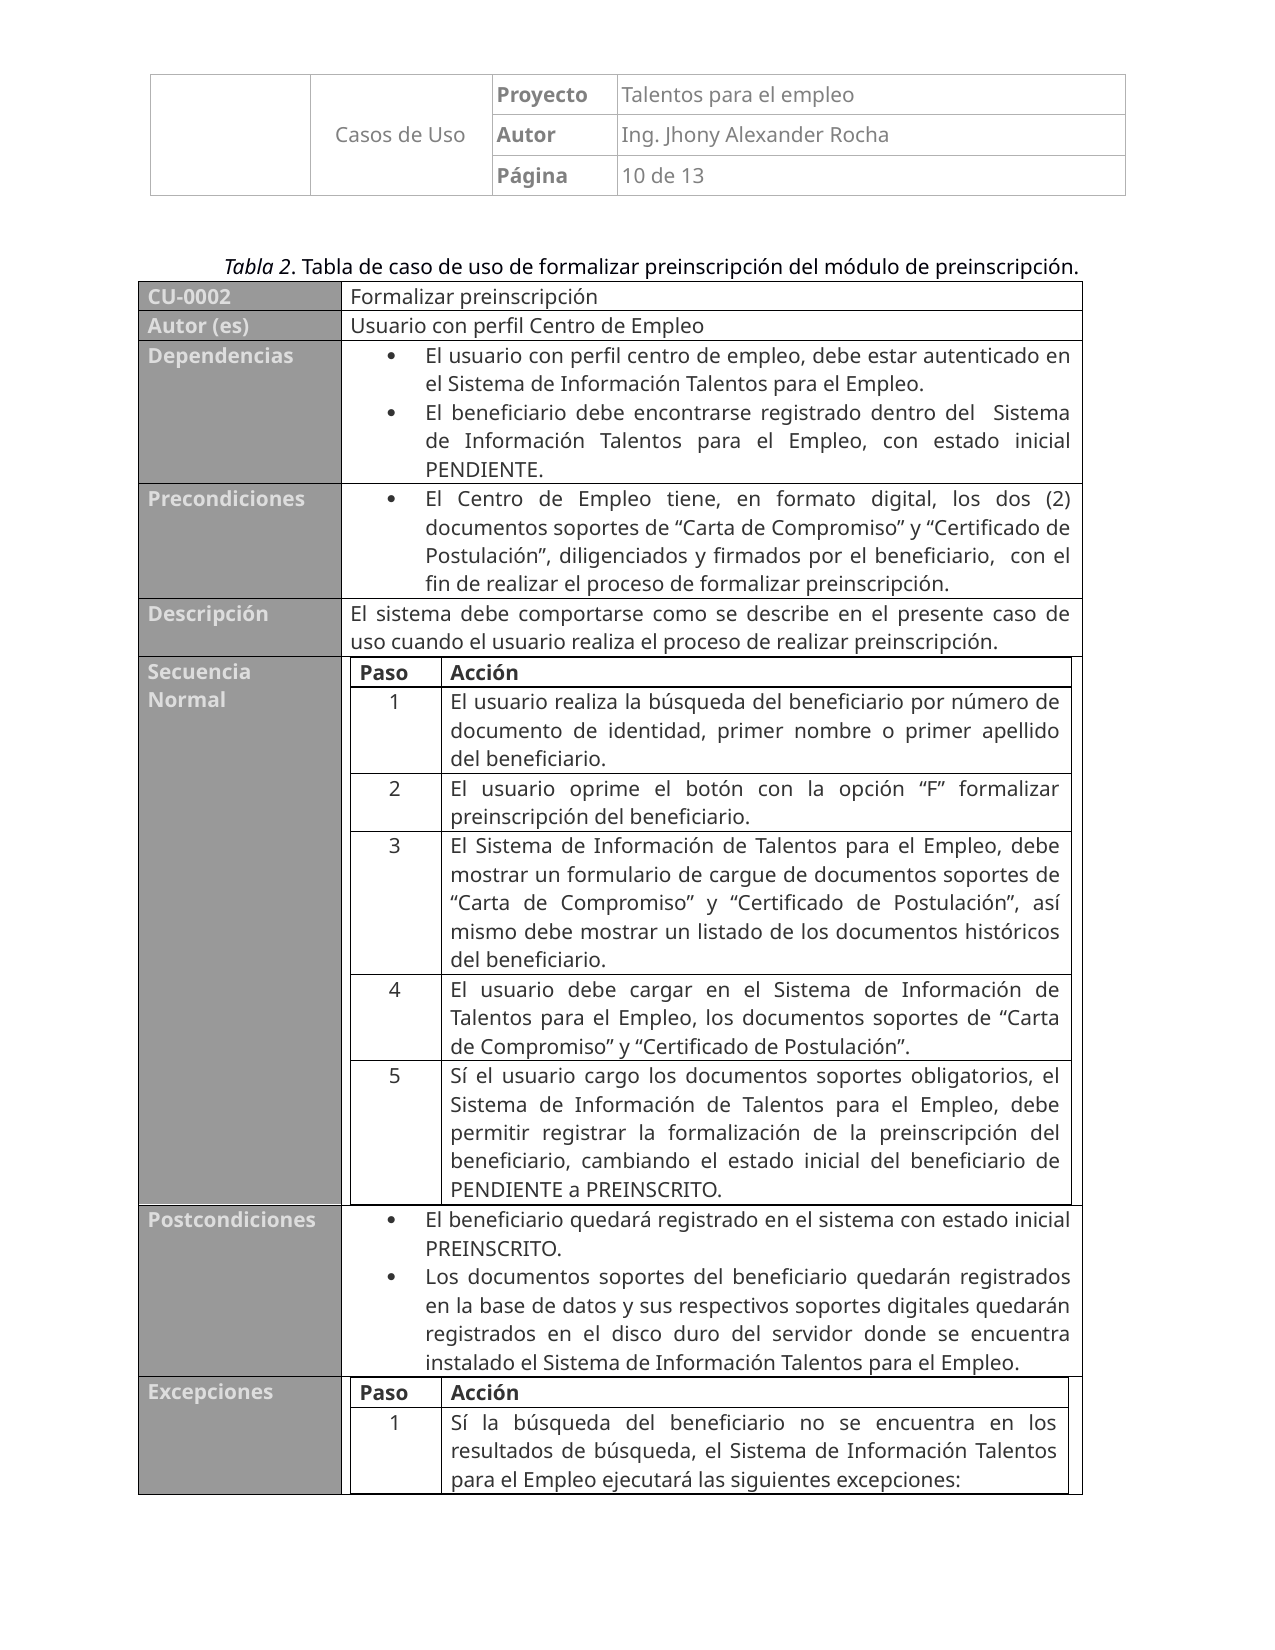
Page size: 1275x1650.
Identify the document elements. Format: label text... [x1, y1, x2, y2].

table_cell Sí el usuario cargo los documentos soportes obligatorios, el Sistema de Información de Talentos para el Empleo, debe permitir registrar la formalización de la preinscripción del beneficiario, cambiando el estado inicial del beneficiario de PENDIENTE a PREINSCRITO. [442, 1061, 1071, 1203]
table_header Acción [442, 658, 1071, 686]
table_header Acción [442, 1378, 1068, 1407]
text Tabla 2. Tabla de caso de uso de formalizar preinscripción del módulo de preinscripción. [150, 252, 1125, 281]
table_cell 5 [351, 1061, 441, 1203]
table_cell [1069, 1377, 1082, 1494]
table_cell 3 [351, 832, 441, 974]
table_cell El Centro de Empleo tiene, en formato digital, los dos (2) documentos soportes de “Carta de Compromiso” y “Certificado de Postulación”, diligenciados y firmados por el beneficiario, con el fin de realizar el proceso de formalizar preinscripción. [342, 484, 1082, 598]
table_cell [1072, 657, 1082, 1204]
table_cell 1 [351, 1408, 441, 1493]
table_header CU-0002 [139, 282, 341, 310]
table_cell Postcondiciones [139, 1206, 341, 1376]
table_cell Dependencias [139, 341, 341, 483]
table_header Formalizar preinscripción [342, 282, 1082, 310]
table_header Paso [351, 1378, 441, 1407]
table_cell [342, 1377, 350, 1494]
table_cell Descripción [139, 599, 341, 656]
table_cell El Sistema de Información de Talentos para el Empleo, debe mostrar un formulario de cargue de documentos soportes de “Carta de Compromiso” y “Certificado de Postulación”, así mismo debe mostrar un listado de los documentos históricos del beneficiario. [442, 832, 1071, 974]
table_header Paso [351, 658, 441, 686]
table_cell Usuario con perfil Centro de Empleo [342, 311, 1082, 340]
table_cell 4 [351, 975, 441, 1060]
table_cell El usuario oprime el botón con la opción “F” formalizar preinscripción del beneficiario. [442, 774, 1071, 831]
table_cell Excepciones [139, 1377, 341, 1494]
table_cell El usuario realiza la búsqueda del beneficiario por número de documento de identidad, primer nombre o primer apellido del beneficiario. [442, 688, 1071, 773]
table_cell El usuario con perfil centro de empleo, debe estar autenticado en el Sistema de Información Talentos para el Empleo. El beneficiario debe encontrarse registrado dentro del Sistema de Información Talentos para el Empleo, con estado inicial PENDIENTE. [342, 341, 1082, 483]
table_cell Secuencia Normal [139, 657, 341, 1204]
table_cell 2 [351, 774, 441, 831]
table_cell Sí la búsqueda del beneficiario no se encuentra en los resultados de búsqueda, el Sistema de Información Talentos para el Empleo ejecutará las siguientes excepciones: [442, 1408, 1068, 1493]
table_cell El usuario debe cargar en el Sistema de Información de Talentos para el Empleo, los documentos soportes de “Carta de Compromiso” y “Certificado de Postulación”. [442, 975, 1071, 1060]
table_cell 1 [351, 688, 441, 773]
table_cell [342, 657, 350, 1204]
table_cell Precondiciones [139, 484, 341, 598]
table_cell El beneficiario quedará registrado en el sistema con estado inicial PREINSCRITO. Los documentos soportes del beneficiario quedarán registrados en la base de datos y sus respectivos soportes digitales quedarán registrados en el disco duro del servidor donde se encuentra instalado el Sistema de Información Talentos para el Empleo. [342, 1206, 1082, 1376]
table_cell El sistema debe comportarse como se describe en el presente caso de uso cuando el usuario realiza el proceso de realizar preinscripción. [342, 599, 1082, 656]
table_cell Autor (es) [139, 311, 341, 340]
